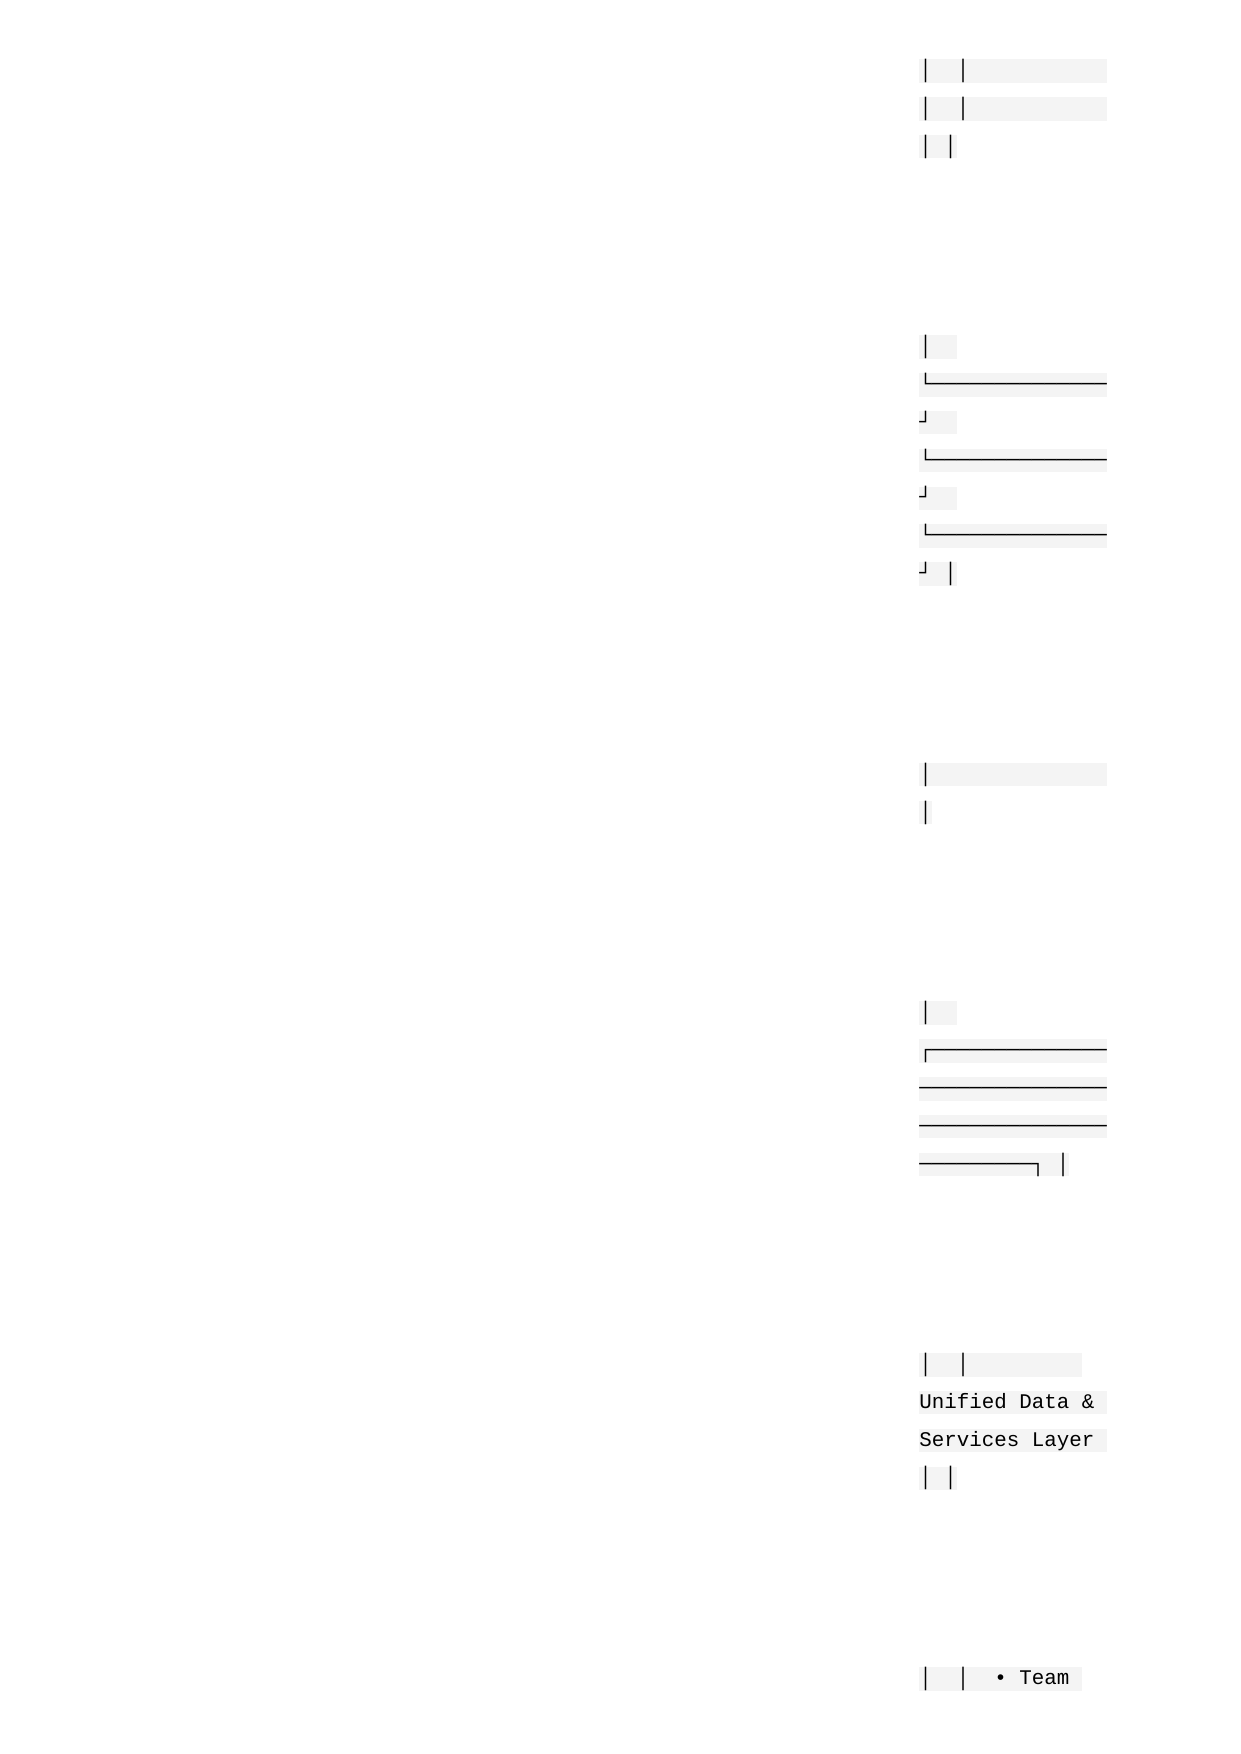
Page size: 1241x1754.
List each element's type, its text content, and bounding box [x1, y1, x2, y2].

list │ └──────────────┘ └──────────────┘ └──────────────┘ │ [890, 335, 1119, 586]
list │ │ [890, 763, 1119, 824]
list │ │ Players) │ │ │ │ │ │ [890, 59, 1119, 158]
list │ ┌─────────────────────────────────────────────────────┐ │ [890, 1001, 1119, 1176]
list │ │ Unified Data & Services Layer │ │ [890, 1353, 1119, 1490]
